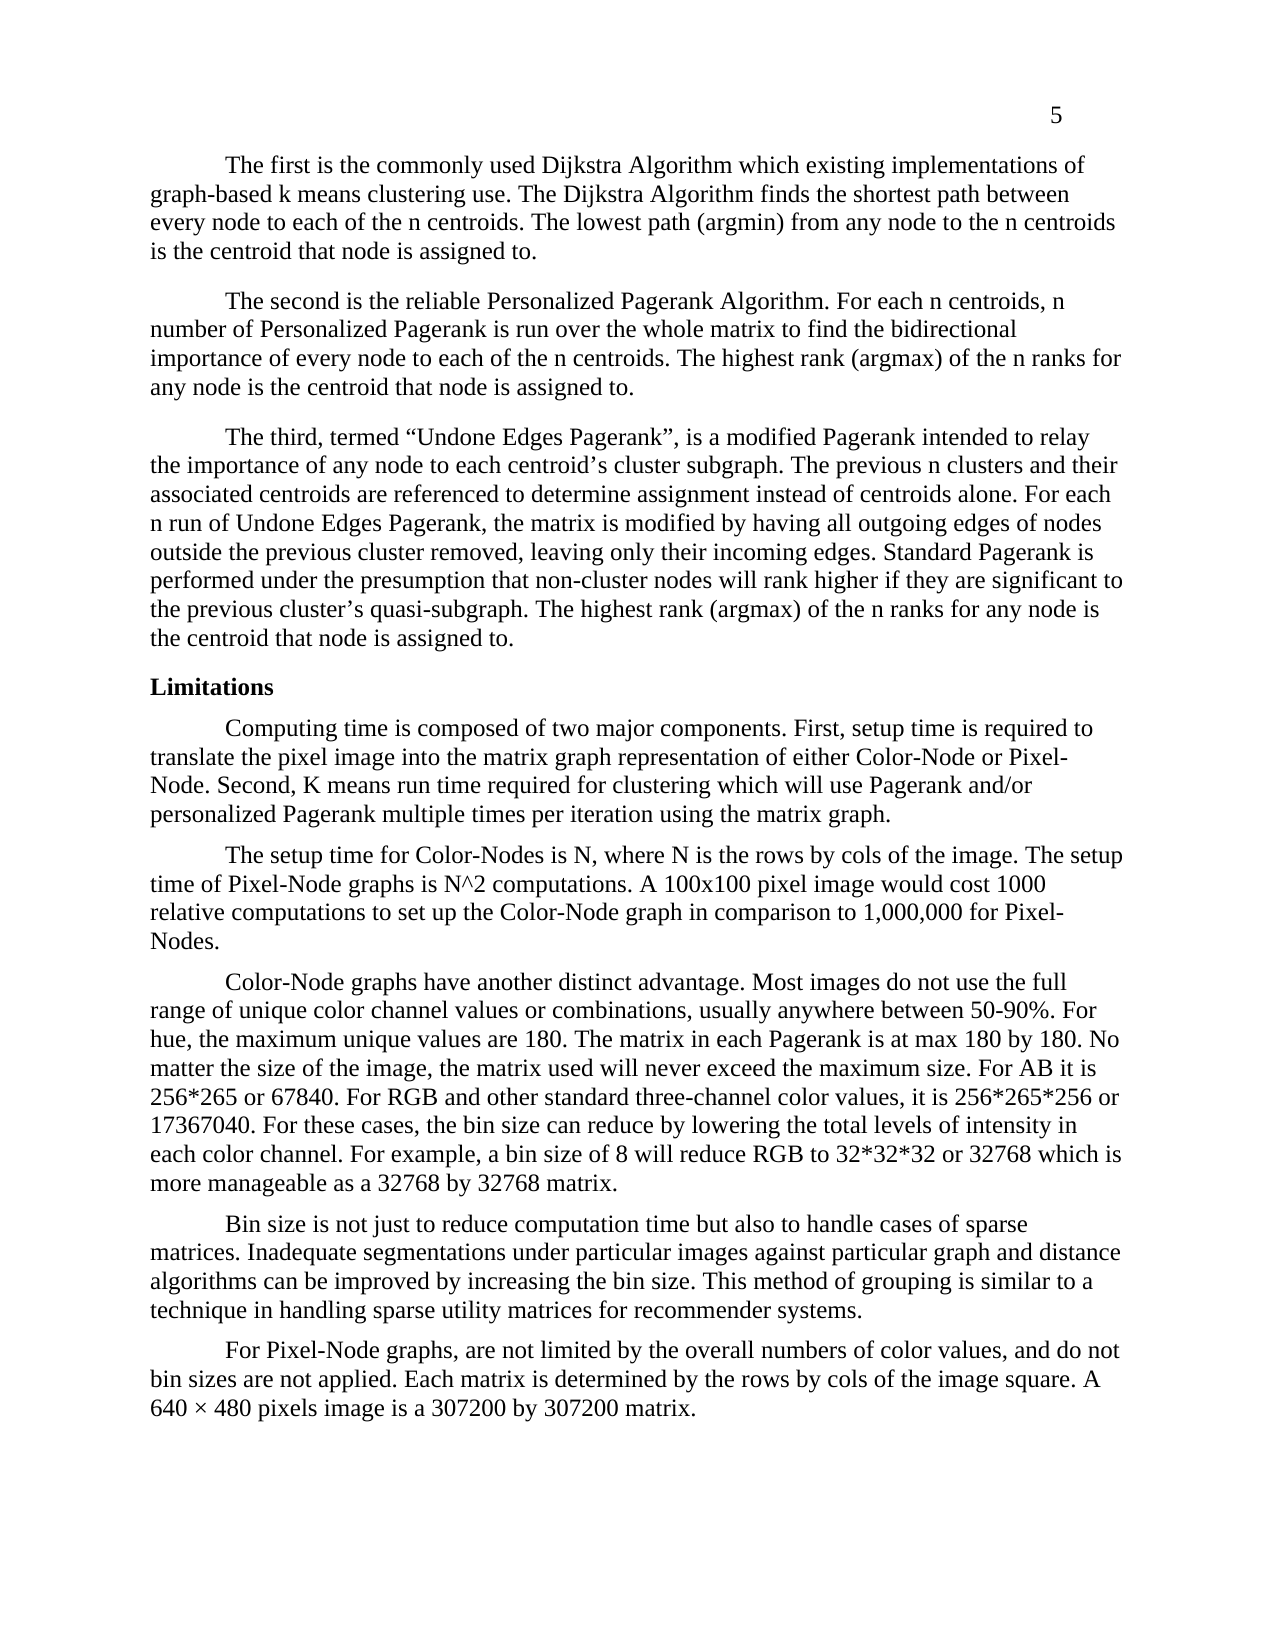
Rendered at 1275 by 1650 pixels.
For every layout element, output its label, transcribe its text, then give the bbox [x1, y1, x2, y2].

text For Pixel-Node graphs, are not limited by the overall numbers of color values, and do not bin sizes are not applied. Each matrix is determined by the rows by cols of the image square. A 640 × 480 pixels image is a 307200 by 307200 matrix. [150, 1336, 1125, 1451]
text Computing time is composed of two major components. First, setup time is required to translate the pixel image into the matrix graph representation of either Color-Node or Pixel-Node. Second, K means run time required for clustering which will use Pagerank and/or personalized Pagerank multiple times per iteration using the matrix graph. [150, 713, 1125, 828]
subtitle Limitations [150, 672, 1125, 701]
text The second is the reliable Personalized Pagerank Algorithm. For each n centroids, n number of Personalized Pagerank is run over the whole matrix to find the bidirectional importance of every node to each of the n centroids. The highest rank (argmax) of the n ranks for any node is the centroid that node is assigned to. [150, 286, 1125, 401]
text The third, termed “Undone Edges Pagerank”, is a modified Pagerank intended to relay the importance of any node to each centroid’s cluster subgraph. The previous n clusters and their associated centroids are referenced to determine assignment instead of centroids alone. For each n run of Undone Edges Pagerank, the matrix is modified by having all outgoing edges of nodes outside the previous cluster removed, leaving only their incoming edges. Standard Pagerank is performed under the presumption that non-cluster nodes will rank higher if they are significant to the previous cluster’s quasi-subgraph. The highest rank (argmax) of the n ranks for any node is the centroid that node is assigned to. [150, 422, 1125, 652]
text The first is the commonly used Dijkstra Algorithm which existing implementations of graph-based k means clustering use. The Dijkstra Algorithm finds the shortest path between every node to each of the n centroids. The lowest path (argmin) from any node to the n centroids is the centroid that node is assigned to. [150, 150, 1125, 265]
text Bin size is not just to reduce computation time but also to handle cases of sparse matrices. Inadequate segmentations under particular images against particular graph and distance algorithms can be improved by increasing the bin size. This method of grouping is similar to a technique in handling sparse utility matrices for recommender systems. [150, 1209, 1125, 1324]
text Color-Node graphs have another distinct advantage. Most images do not use the full range of unique color channel values or combinations, usually anywhere between 50-90%. For hue, the maximum unique values are 180. The matrix in each Pagerank is at max 180 by 180. No matter the size of the image, the matrix used will never exceed the maximum size. For AB it is 256*265 or 67840. For RGB and other standard three-channel color values, it is 256*265*256 or 17367040. For these cases, the bin size can reduce by lowering the total levels of intensity in each color channel. For example, a bin size of 8 will reduce RGB to 32*32*32 or 32768 which is more manageable as a 32768 by 32768 matrix. [150, 967, 1125, 1197]
text The setup time for Color-Nodes is N, where N is the rows by cols of the image. The setup time of Pixel-Node graphs is N^2 computations. A 100x100 pixel image would cost 1000 relative computations to set up the Color-Node graph in comparison to 1,000,000 for Pixel-Nodes. [150, 840, 1125, 955]
